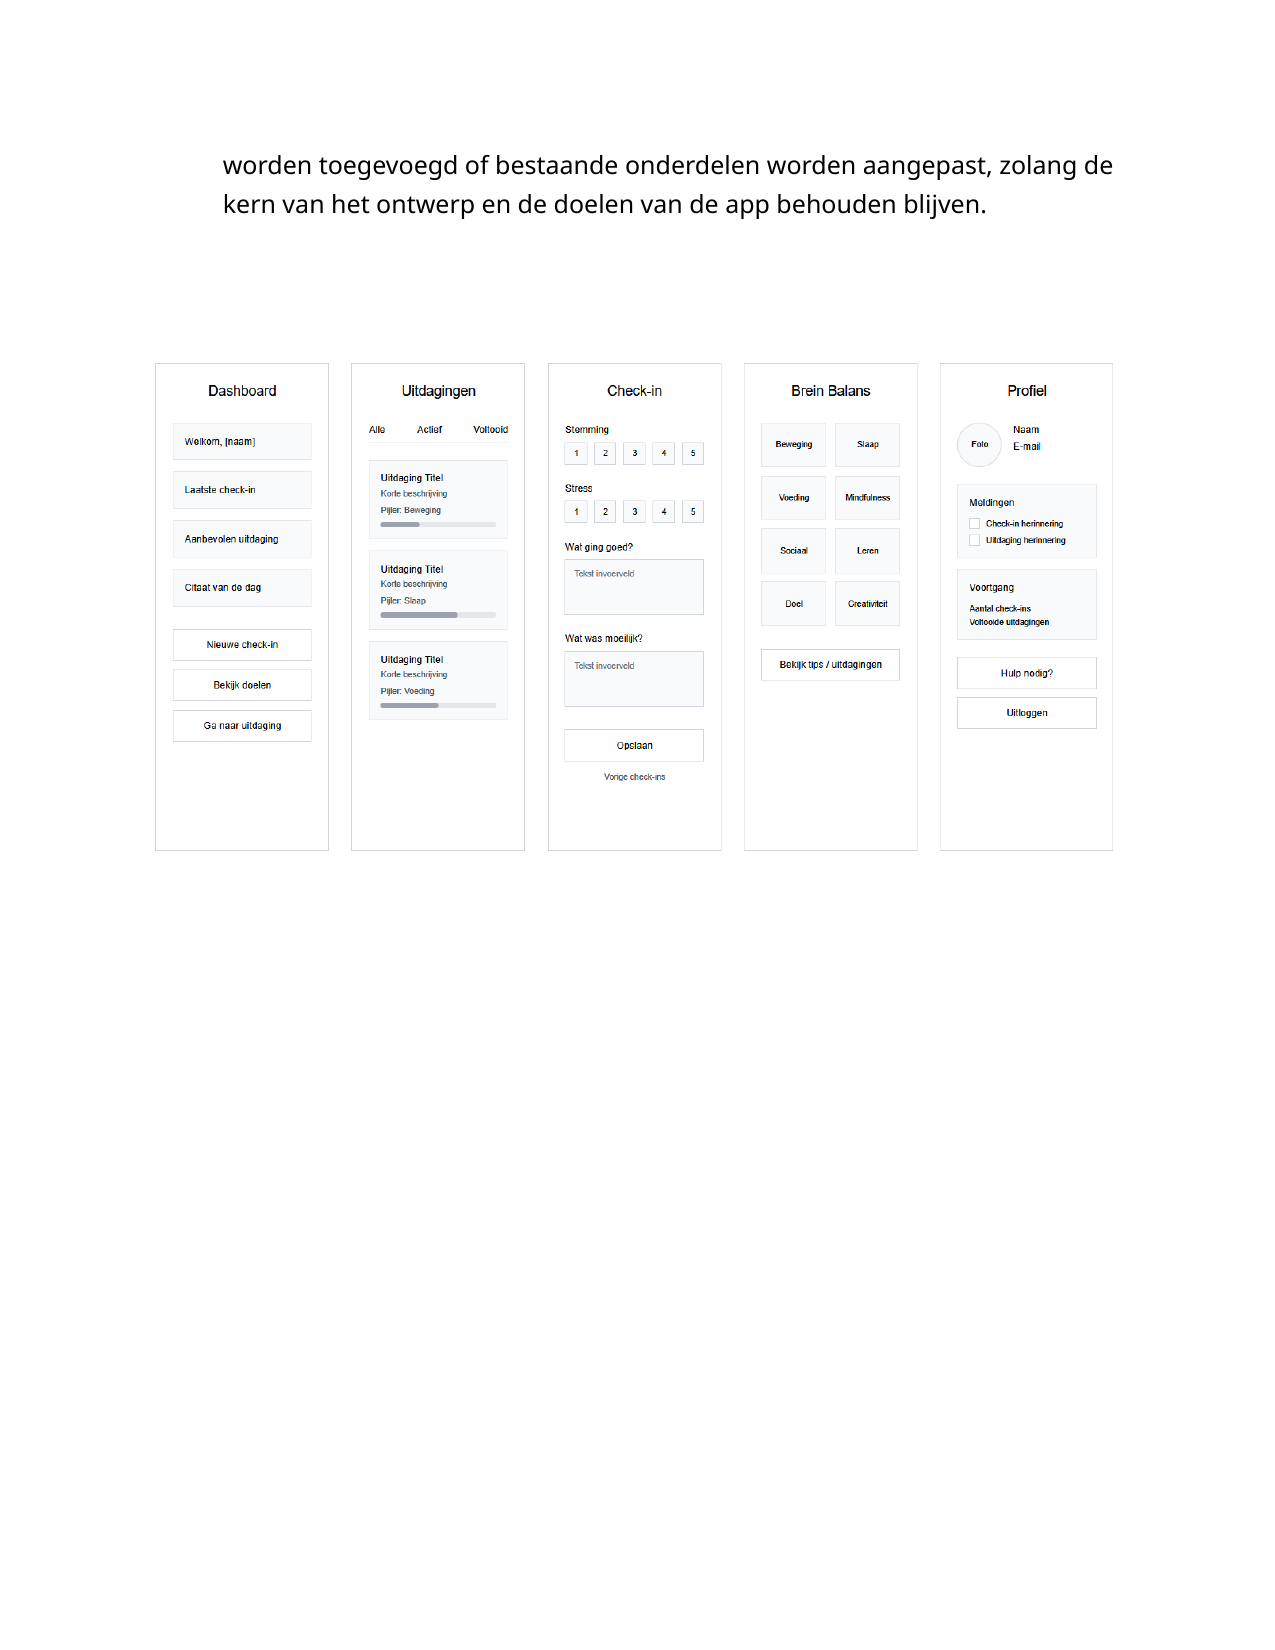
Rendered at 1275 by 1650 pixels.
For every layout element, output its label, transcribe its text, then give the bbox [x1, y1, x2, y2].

list worden toegevoegd of bestaande onderdelen worden aangepast, zolang de kern van het ontwerp en de doelen van de app behouden blijven. [185, 148, 1127, 221]
